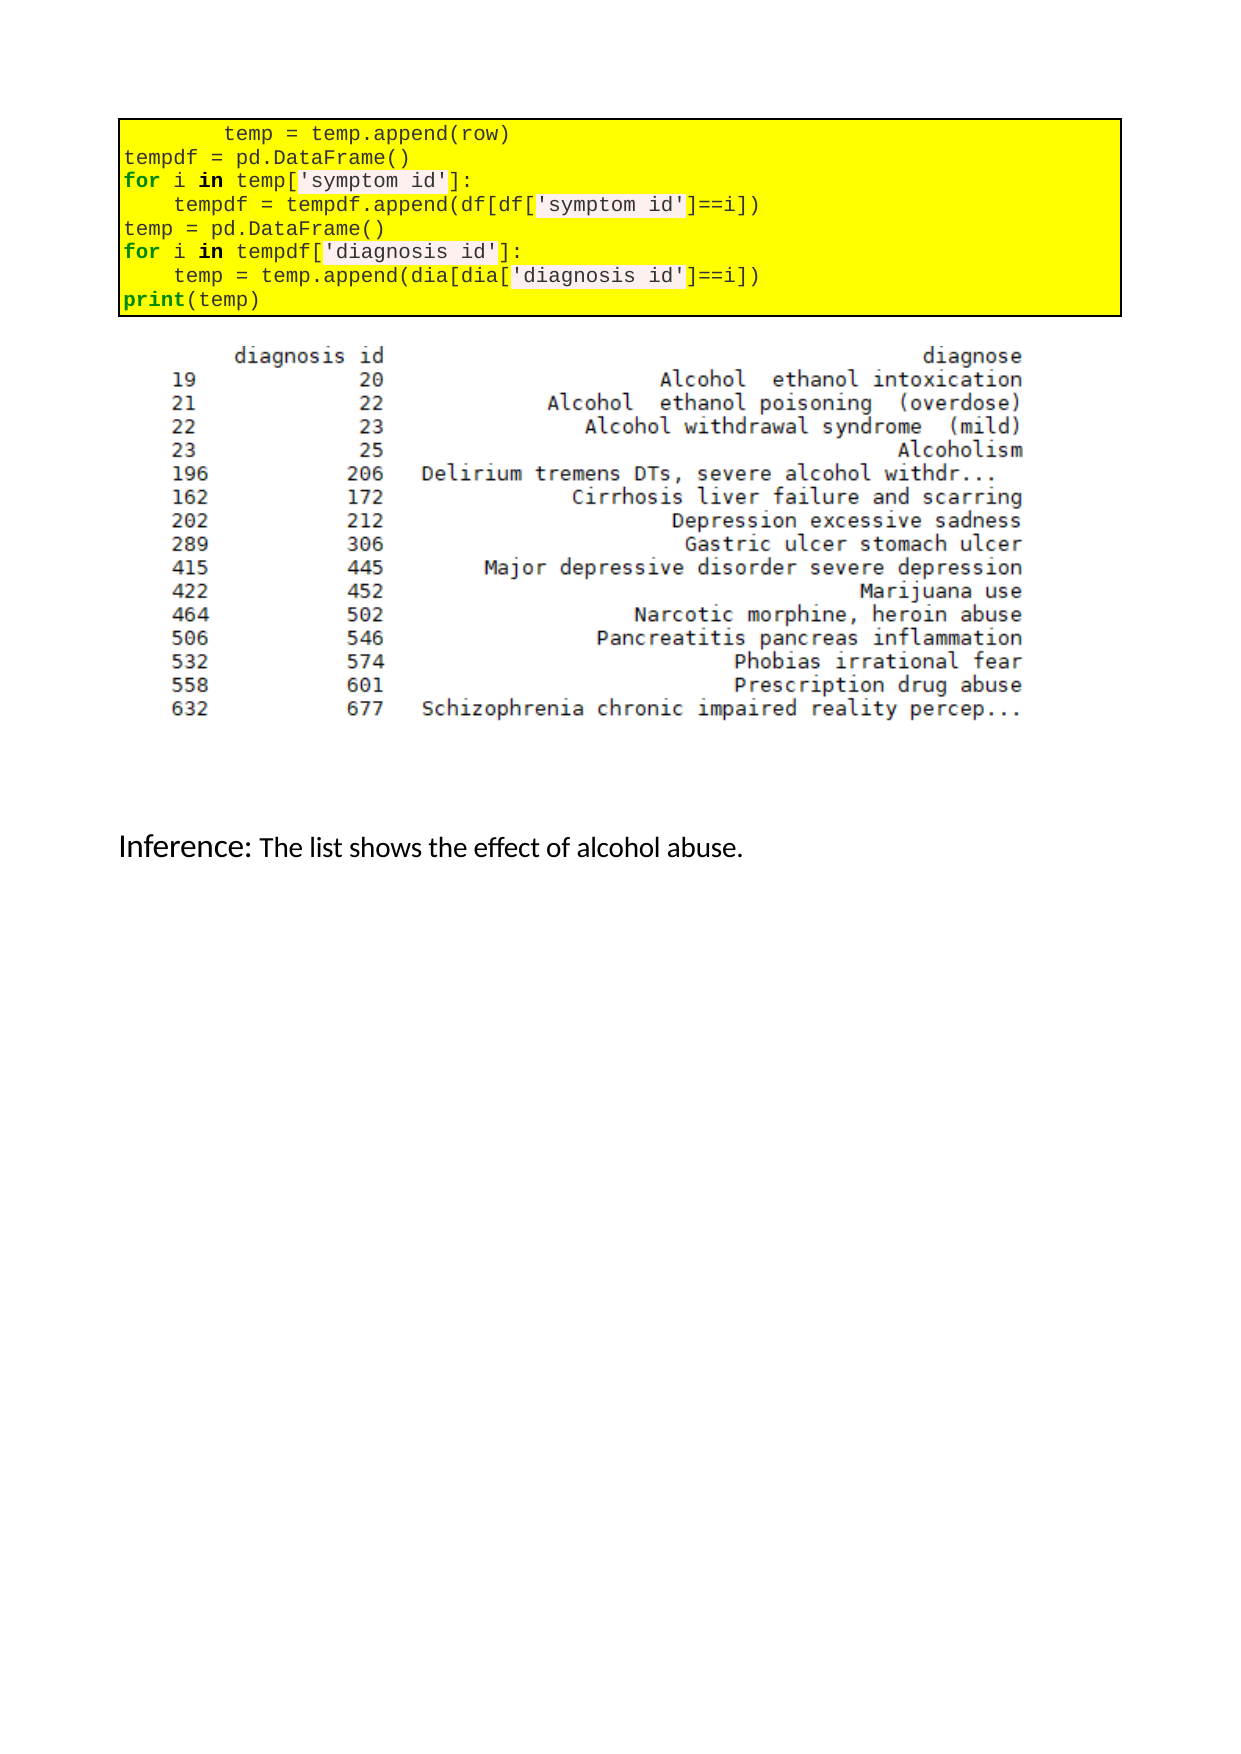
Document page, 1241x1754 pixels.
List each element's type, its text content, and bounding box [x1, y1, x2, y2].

text temp = pd.DataFrame() [120, 213, 1120, 236]
text temp = temp.append(dia[dia['diagnosis id']==i]) [120, 260, 1120, 284]
text temp = temp.append(row) [120, 120, 1120, 142]
picture [167, 346, 1073, 736]
text for i in tempdf['diagnosis id']: [120, 236, 1120, 260]
text Inference: The list shows the effect of alcohol abuse. [118, 825, 1122, 866]
text print(temp) [120, 284, 1120, 315]
text tempdf = pd.DataFrame() [120, 142, 1120, 165]
text for i in temp['symptom id']: [120, 165, 1120, 189]
text tempdf = tempdf.append(df[df['symptom id']==i]) [120, 189, 1120, 213]
